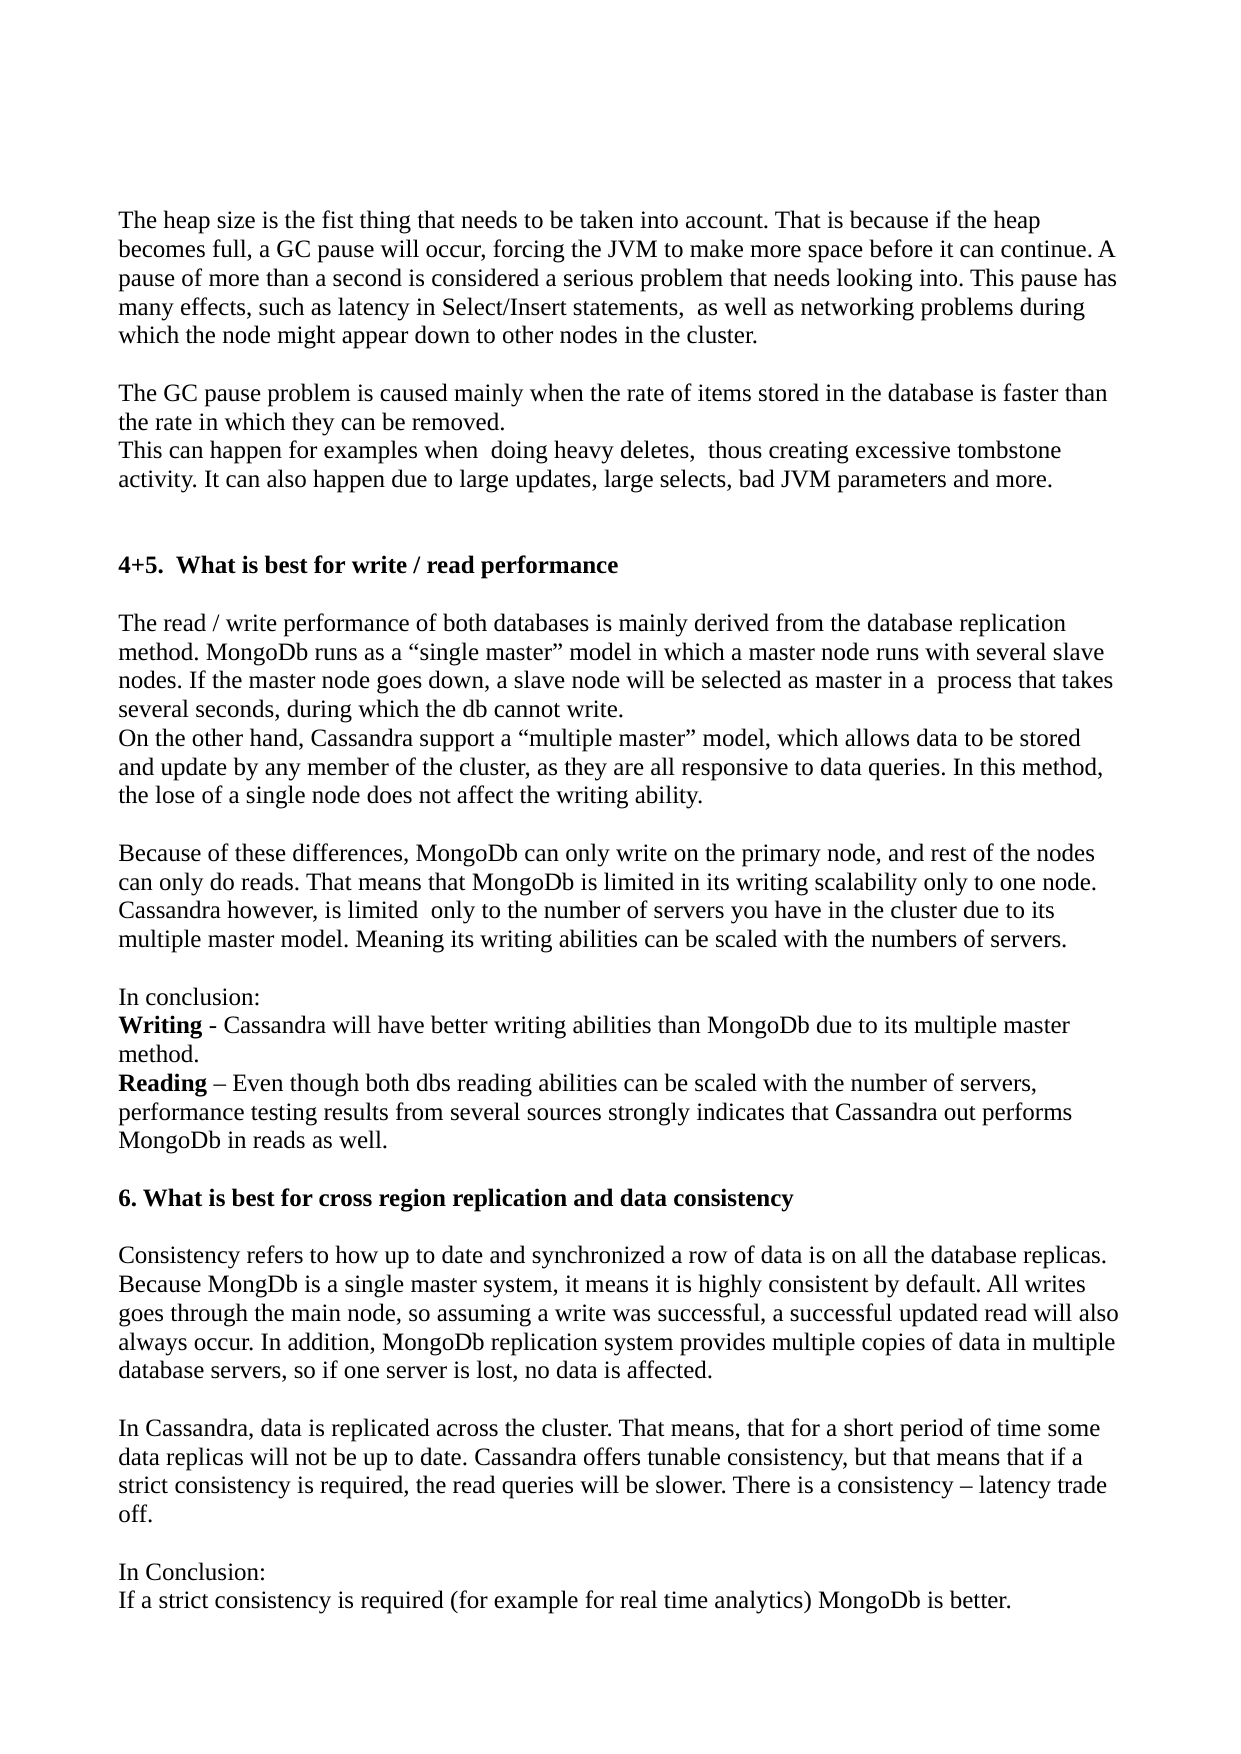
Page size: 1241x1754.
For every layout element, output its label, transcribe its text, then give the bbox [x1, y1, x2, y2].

text In Conclusion: [118, 1557, 1122, 1586]
text 4+5. What is best for write / read performance [118, 551, 1122, 579]
text 6. What is best for cross region replication and data consistency [118, 1183, 1122, 1212]
text Consistency refers to how up to date and synchronized a row of data is on all the database replicas. [118, 1241, 1122, 1269]
text This can happen for examples when doing heavy deletes, thous creating excessive tombstone activity. It can also happen due to large updates, large selects, bad JVM parameters and more. [118, 436, 1122, 493]
text The read / write performance of both databases is mainly derived from the database replication method. MongoDb runs as a “single master” model in which a master node runs with several slave nodes. If the master node goes down, a slave node will be selected as master in a process that takes several seconds, during which the db cannot write. [118, 608, 1122, 723]
text Reading – Even though both dbs reading abilities can be scaled with the number of servers, performance testing results from several sources strongly indicates that Cassandra out performs MongoDb in reads as well. [118, 1068, 1122, 1154]
text The GC pause problem is caused mainly when the rate of items stored in the database is faster than the rate in which they can be removed. [118, 378, 1122, 436]
text The heap size is the fist thing that needs to be taken into account. That is because if the heap becomes full, a GC pause will occur, forcing the JVM to make more space before it can continue. A pause of more than a second is considered a serious problem that needs looking into. This pause has many effects, such as latency in Select/Insert statements, as well as networking problems during which the node might appear down to other nodes in the cluster. [118, 206, 1122, 349]
text On the other hand, Cassandra support a “multiple master” model, which allows data to be stored and update by any member of the cluster, as they are all responsive to data queries. In this method, the lose of a single node does not affect the writing ability. [118, 723, 1122, 809]
text Writing - Cassandra will have better writing abilities than MongoDb due to its multiple master method. [118, 1011, 1122, 1068]
text Because of these differences, MongoDb can only write on the primary node, and rest of the nodes can only do reads. That means that MongoDb is limited in its writing scalability only to one node. Cassandra however, is limited only to the number of servers you have in the cluster due to its multiple master model. Meaning its writing abilities can be scaled with the numbers of servers. [118, 838, 1122, 953]
text If a strict consistency is required (for example for real time analytics) MongoDb is better. [118, 1586, 1122, 1614]
text In Cassandra, data is replicated across the cluster. That means, that for a short period of time some data replicas will not be up to date. Cassandra offers tunable consistency, but that means that if a strict consistency is required, the read queries will be slower. There is a consistency – latency trade off. [118, 1413, 1122, 1528]
text In conclusion: [118, 982, 1122, 1011]
text Because MongDb is a single master system, it means it is highly consistent by default. All writes goes through the main node, so assuming a write was successful, a successful updated read will also always occur. In addition, MongoDb replication system provides multiple copies of data in multiple database servers, so if one server is lost, no data is affected. [118, 1269, 1122, 1384]
